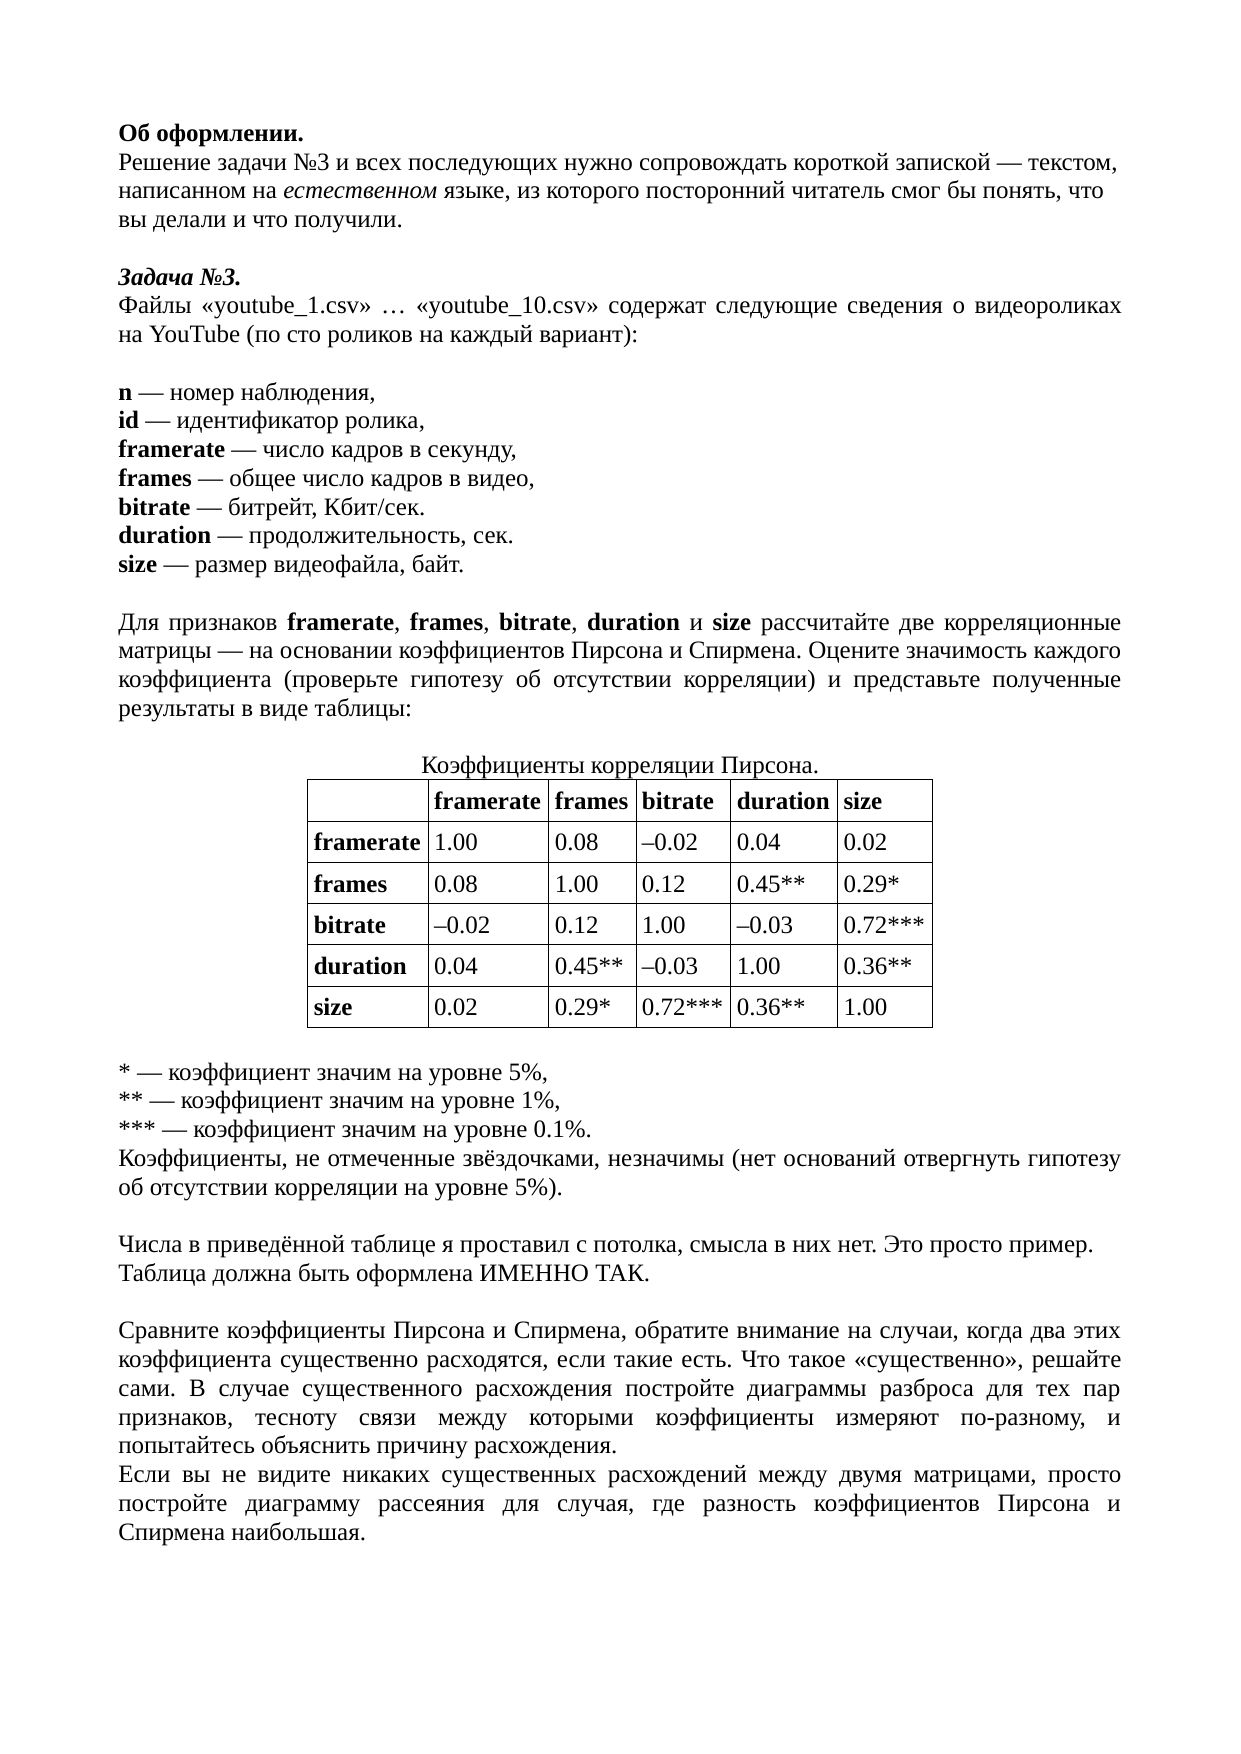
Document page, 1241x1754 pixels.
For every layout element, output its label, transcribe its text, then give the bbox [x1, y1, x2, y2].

table_cell 0.45** [549, 945, 636, 986]
table_cell 0.02 [429, 987, 548, 1027]
text Сравните коэффициенты Пирсона и Спирмена, обратите внимание на случаи, когда два этих коэффициента существенно расходятся, если такие есть. Что такое «существенно», решайте сами. В случае существенного расхождения постройте диаграммы разброса для тех пар признаков, тесноту связи между которыми коэффициенты измеряют по-разному, и попытайтесь объяснить причину расхождения. [118, 1315, 1122, 1459]
table_cell 1.00 [637, 904, 730, 944]
text Файлы «youtube_1.csv» … «youtube_10.csv» содержат следующие сведения о видеороликах на YouTube (по сто роликов на каждый вариант): [118, 291, 1122, 348]
table_cell 0.08 [429, 863, 548, 903]
text ** — коэффициент значим на уровне 1%, [118, 1085, 1122, 1114]
text frames — общее число кадров в видео, [118, 463, 1122, 492]
table_header duration [731, 780, 837, 821]
table_cell 0.04 [429, 945, 548, 986]
table_cell 1.00 [838, 987, 932, 1027]
text framerate — число кадров в секунду, [118, 434, 1122, 463]
text id — идентификатор ролика, [118, 406, 1122, 434]
table_cell 0.36** [838, 945, 932, 986]
table_cell –0.02 [637, 822, 730, 862]
text Задача №3. [118, 262, 1122, 291]
table_cell bitrate [308, 904, 428, 944]
text Коэффициенты корреляции Пирсона. [118, 751, 1122, 779]
text bitrate — битрейт, Кбит/сек. [118, 492, 1122, 521]
table_cell –0.02 [429, 904, 548, 944]
table_cell 1.00 [429, 822, 548, 862]
table_cell 0.02 [838, 822, 932, 862]
table_header bitrate [637, 780, 730, 821]
table_cell frames [308, 863, 428, 903]
table_cell 0.08 [549, 822, 636, 862]
table_cell 0.12 [637, 863, 730, 903]
table_cell 0.04 [731, 822, 837, 862]
text size — размер видеофайла, байт. [118, 549, 1122, 578]
text n — номер наблюдения, [118, 377, 1122, 406]
text * — коэффициент значим на уровне 5%, [118, 1057, 1122, 1085]
table_cell 1.00 [731, 945, 837, 986]
table_cell 0.29* [549, 987, 636, 1027]
table_header size [838, 780, 932, 821]
text Об оформлении. [118, 118, 1122, 147]
text Числа в приведённой таблице я проставил с потолка, смысла в них нет. Это просто пример. [118, 1229, 1122, 1258]
text Если вы не видите никаких существенных расхождений между двумя матрицами, просто постройте диаграмму рассеяния для случая, где разность коэффициентов Пирсона и Спирмена наибольшая. [118, 1459, 1122, 1545]
text Таблица должна быть оформлена ИМЕННО ТАК. [118, 1258, 1122, 1287]
table_cell 0.12 [549, 904, 636, 944]
table_cell 0.29* [838, 863, 932, 903]
table_cell –0.03 [637, 945, 730, 986]
table_cell –0.03 [731, 904, 837, 944]
table_cell framerate [308, 822, 428, 862]
table_cell 0.72*** [637, 987, 730, 1027]
table_cell 1.00 [549, 863, 636, 903]
text Для признаков framerate, frames, bitrate, duration и size рассчитайте две корреляционные матрицы — на основании коэффициентов Пирсона и Спирмена. Оцените значимость каждого коэффициента (проверьте гипотезу об отсутствии корреляции) и представьте полученные результаты в виде таблицы: [118, 607, 1122, 722]
text Коэффициенты, не отмеченные звёздочками, незначимы (нет оснований отвергнуть гипотезу об отсутствии корреляции на уровне 5%). [118, 1143, 1122, 1200]
text duration — продолжительность, сек. [118, 521, 1122, 549]
text *** — коэффициент значим на уровне 0.1%. [118, 1114, 1122, 1143]
table_cell size [308, 987, 428, 1027]
table_cell 0.45** [731, 863, 837, 903]
table_cell duration [308, 945, 428, 986]
table_header frames [549, 780, 636, 821]
table_cell 0.72*** [838, 904, 932, 944]
table_header [308, 780, 428, 821]
text Решение задачи №3 и всех последующих нужно сопровождать короткой запиской — текстом, написанном на естественном языке, из которого посторонний читатель смог бы понять, что вы делали и что получили. [118, 147, 1122, 233]
table_cell 0.36** [731, 987, 837, 1027]
table_header framerate [429, 780, 548, 821]
